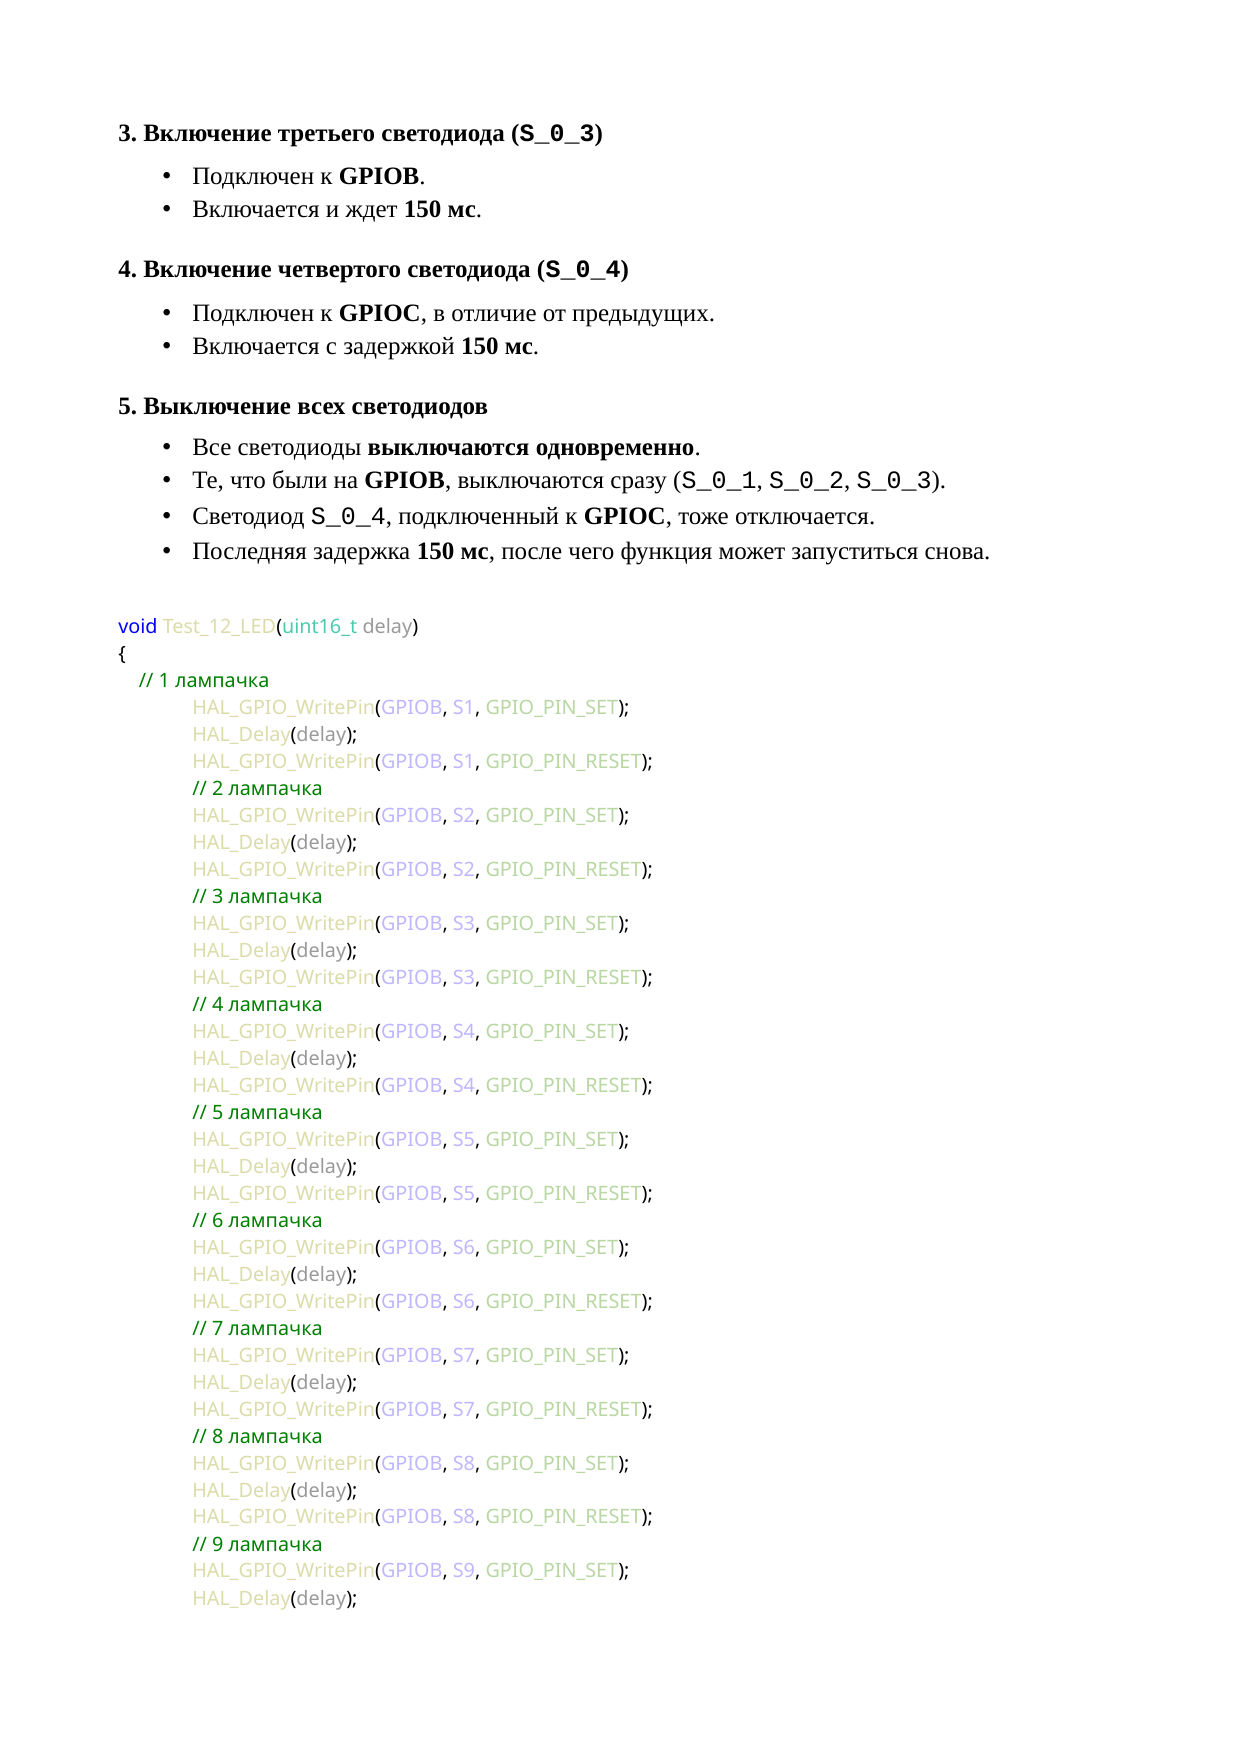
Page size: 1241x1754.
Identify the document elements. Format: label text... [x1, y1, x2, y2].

text HAL_GPIO_WritePin(GPIOB, S7, GPIO_PIN_SET); [118, 1341, 1122, 1368]
text // 7 лампачка [118, 1314, 1122, 1341]
text HAL_Delay(delay); [118, 1368, 1122, 1395]
list Подключен к GPIOB. [162, 161, 1122, 190]
text { [118, 639, 1122, 666]
text HAL_GPIO_WritePin(GPIOB, S1, GPIO_PIN_SET); [118, 693, 1122, 720]
text // 3 лампачка [118, 882, 1122, 909]
text // 1 лампачка [118, 666, 1122, 693]
text // 9 лампачка [118, 1530, 1122, 1557]
text // 5 лампачка [118, 1098, 1122, 1125]
text HAL_Delay(delay); [118, 936, 1122, 963]
text HAL_Delay(delay); [118, 1584, 1122, 1611]
list Те, что были на GPIOB, выключаются сразу (S_0_1, S_0_2, S_0_3). [162, 465, 1122, 496]
text // 6 лампачка [118, 1206, 1122, 1233]
list Подключен к GPIOC, в отличие от предыдущих. [162, 298, 1122, 327]
list Включается с задержкой 150 мс. [162, 331, 1122, 360]
text // 2 лампачка [118, 774, 1122, 801]
text HAL_GPIO_WritePin(GPIOB, S4, GPIO_PIN_SET); [118, 1017, 1122, 1044]
text HAL_Delay(delay); [118, 828, 1122, 855]
text void Test_12_LED(uint16_t delay) [118, 612, 1122, 639]
text HAL_GPIO_WritePin(GPIOB, S3, GPIO_PIN_SET); [118, 909, 1122, 936]
text HAL_GPIO_WritePin(GPIOB, S5, GPIO_PIN_SET); [118, 1125, 1122, 1152]
text HAL_GPIO_WritePin(GPIOB, S2, GPIO_PIN_SET); [118, 801, 1122, 828]
text HAL_GPIO_WritePin(GPIOB, S2, GPIO_PIN_RESET); [118, 855, 1122, 882]
subtitle 3. Включение третьего светодиода (S_0_3) [118, 118, 1122, 149]
text HAL_GPIO_WritePin(GPIOB, S1, GPIO_PIN_RESET); [118, 747, 1122, 774]
list Включается и ждет 150 мс. [162, 194, 1122, 223]
text HAL_GPIO_WritePin(GPIOB, S6, GPIO_PIN_RESET); [118, 1287, 1122, 1314]
text HAL_Delay(delay); [118, 1476, 1122, 1503]
list Последняя задержка 150 мс, после чего функция может запуститься снова. [162, 536, 1122, 565]
text HAL_GPIO_WritePin(GPIOB, S8, GPIO_PIN_SET); [118, 1449, 1122, 1476]
text HAL_Delay(delay); [118, 1260, 1122, 1287]
text HAL_GPIO_WritePin(GPIOB, S7, GPIO_PIN_RESET); [118, 1395, 1122, 1422]
text HAL_GPIO_WritePin(GPIOB, S9, GPIO_PIN_SET); [118, 1557, 1122, 1584]
text HAL_GPIO_WritePin(GPIOB, S8, GPIO_PIN_RESET); [118, 1503, 1122, 1530]
text HAL_Delay(delay); [118, 720, 1122, 747]
text HAL_Delay(delay); [118, 1044, 1122, 1071]
text HAL_GPIO_WritePin(GPIOB, S5, GPIO_PIN_RESET); [118, 1179, 1122, 1206]
subtitle 4. Включение четвертого светодиода (S_0_4) [118, 254, 1122, 285]
list Светодиод S_0_4, подключенный к GPIOC, тоже отключается. [162, 501, 1122, 532]
text HAL_GPIO_WritePin(GPIOB, S6, GPIO_PIN_SET); [118, 1233, 1122, 1260]
list Все светодиоды выключаются одновременно. [162, 432, 1122, 461]
text HAL_Delay(delay); [118, 1152, 1122, 1179]
text HAL_GPIO_WritePin(GPIOB, S4, GPIO_PIN_RESET); [118, 1071, 1122, 1098]
text HAL_GPIO_WritePin(GPIOB, S3, GPIO_PIN_RESET); [118, 963, 1122, 990]
text // 8 лампачка [118, 1422, 1122, 1449]
subtitle 5. Выключение всех светодиодов [118, 391, 1122, 420]
text // 4 лампачка [118, 990, 1122, 1017]
